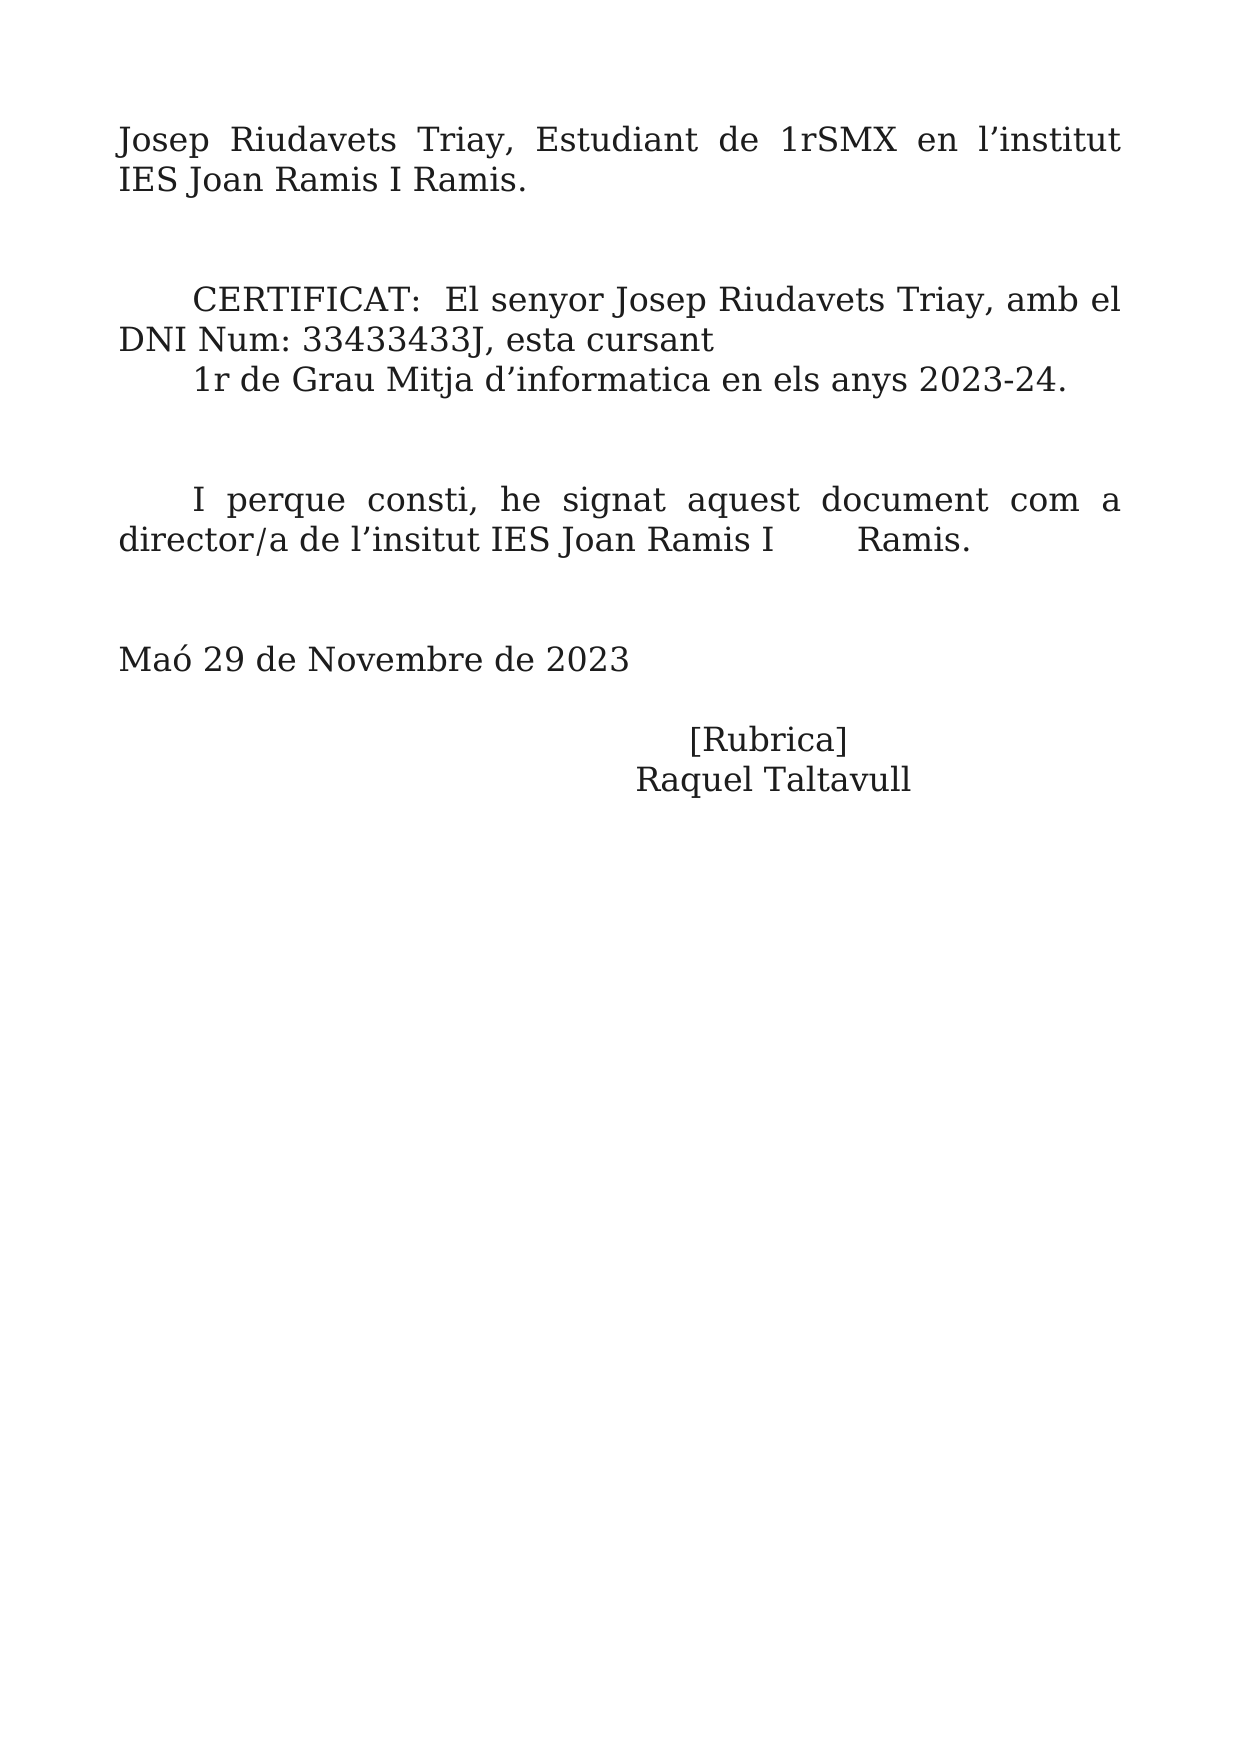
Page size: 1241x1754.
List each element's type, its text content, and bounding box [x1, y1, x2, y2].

text Josep Riudavets Triay, Estudiant de 1rSMX en l’institut IES Joan Ramis I Ramis. [118, 118, 1122, 198]
text CERTIFICAT: El senyor Josep Riudavets Triay, amb el DNI Num: 33433433J, esta cursant [118, 278, 1122, 358]
text Maó 29 de Novembre de 2023 [118, 638, 1122, 678]
text I perque consti, he signat aquest document com a director/a de l’insitut IES Joan Ramis I Ramis. [118, 478, 1122, 558]
text 1r de Grau Mitja d’informatica en els anys 2023-24. [118, 358, 1122, 398]
text [Rubrica] [118, 718, 1122, 758]
text Raquel Taltavull [118, 758, 1122, 798]
